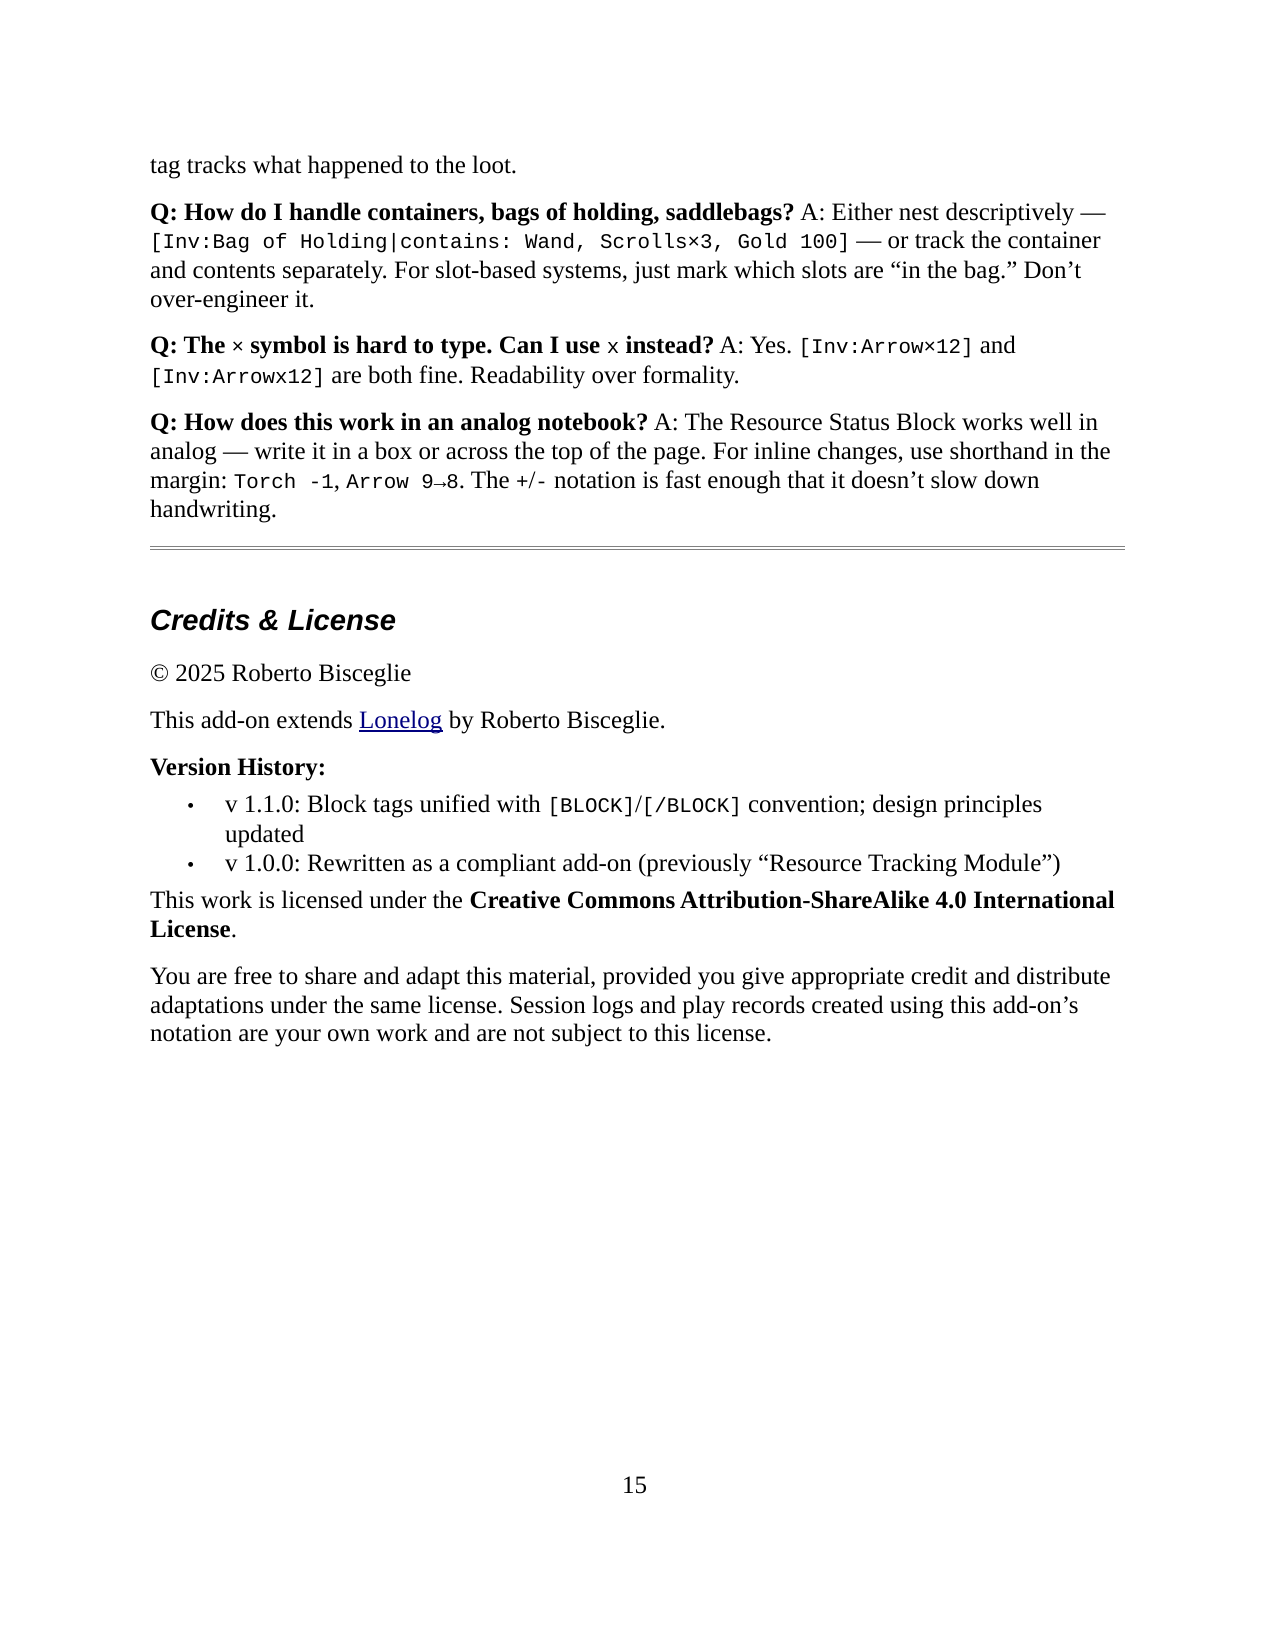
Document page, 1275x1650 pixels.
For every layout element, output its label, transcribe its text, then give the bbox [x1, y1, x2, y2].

text This add-on extends Lonelog by Roberto Bisceglie. [150, 705, 1125, 734]
text This work is licensed under the Creative Commons Attribution-ShareAlike 4.0 International License. [150, 886, 1125, 943]
text Q: The × symbol is hard to type. Can I use x instead? A: Yes. [Inv:Arrow×12] and [Inv:Arrowx12] are both fine. Readability over formality. [150, 330, 1125, 389]
text tag tracks what happened to the loot. [150, 150, 1125, 179]
list v 1.0.0: Rewritten as a compliant add-on (previously “Resource Tracking Module”) [187, 848, 1125, 877]
text You are free to share and adapt this material, provided you give appropriate credit and distribute adaptations under the same license. Session logs and play records created using this add-on’s notation are your own work and are not subject to this license. [150, 961, 1125, 1047]
text Q: How does this work in an analog notebook? A: The Resource Status Block works well in analog — write it in a box or across the top of the page. For inline changes, use shorthand in the margin: Torch -1, Arrow 9→8. The +/- notation is fast enough that it doesn’t slow down handwriting. [150, 407, 1125, 523]
text © 2025 Roberto Bisceglie [150, 658, 1125, 687]
text Q: How do I handle containers, bags of holding, saddlebags? A: Either nest descriptively — [Inv:Bag of Holding|contains: Wand, Scrolls×3, Gold 100] — or track the container and contents separately. For slot-based systems, just mark which slots are “in the bag.” Don’t over-engineer it. [150, 197, 1125, 312]
list v 1.1.0: Block tags unified with [BLOCK]/[/BLOCK] convention; design principles updated [187, 789, 1125, 848]
text Version History: [150, 752, 1125, 781]
subtitle Credits & License [150, 603, 1125, 637]
